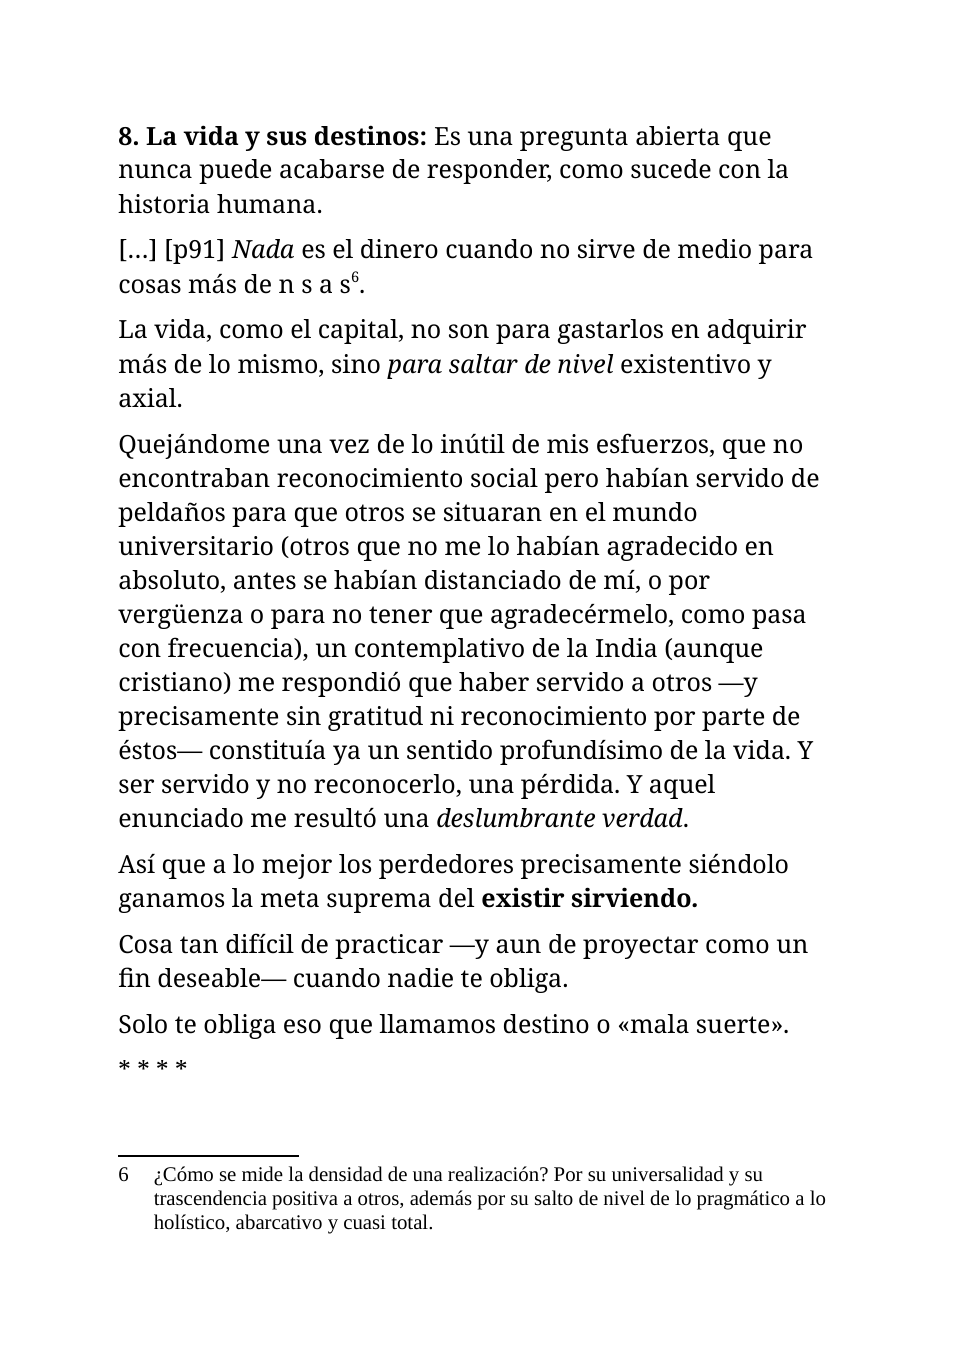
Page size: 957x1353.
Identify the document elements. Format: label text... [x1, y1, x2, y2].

text Así que a lo mejor los perdedores precisamente siéndolo ganamos la meta suprema del existir sirviendo. [118, 847, 838, 915]
text * * * * [118, 1053, 838, 1087]
text Quejándome una vez de lo inútil de mis esfuerzos, que no encontraban reconocimiento social pero habían servido de peldaños para que otros se situaran en el mundo universitario (otros que no me lo habían agradecido en absoluto, antes se habían distanciado de mí, o por vergüenza o para no tener que agradecérmelo, como pasa con frecuencia), un contemplativo de la India (aunque cristiano) me respondió que haber servido a otros —y precisamente sin gratitud ni reconocimiento por parte de éstos— constituía ya un sentido profundísimo de la vida. Y ser servido y no reconocerlo, una pérdida. Y aquel enunciado me resultó una deslumbrante verdad. [118, 426, 838, 835]
text Solo te obliga eso que llamamos destino o «mala suerte». [118, 1007, 838, 1041]
text Cosa tan difícil de practicar —y aun de proyectar como un fin deseable— cuando nadie te obliga. [118, 927, 838, 995]
text La vida, como el capital, no son para gastarlos en adquirir más de lo mismo, sino para saltar de nivel existentivo y axial. [118, 312, 838, 414]
text […] [p91] Nada es el dinero cuando no sirve de medio para cosas más de n s a s. [118, 232, 838, 300]
text 8. La vida y sus destinos: Es una pregunta abierta que nunca puede acabarse de responder, como sucede con la historia humana. [118, 118, 838, 220]
text ¿Cómo se mide la densidad de una realización? Por su universalidad y su trascendencia positiva a otros, además por su salto de nivel de lo pragmático a lo holístico, abarcativo y cuasi total. [118, 1162, 838, 1234]
